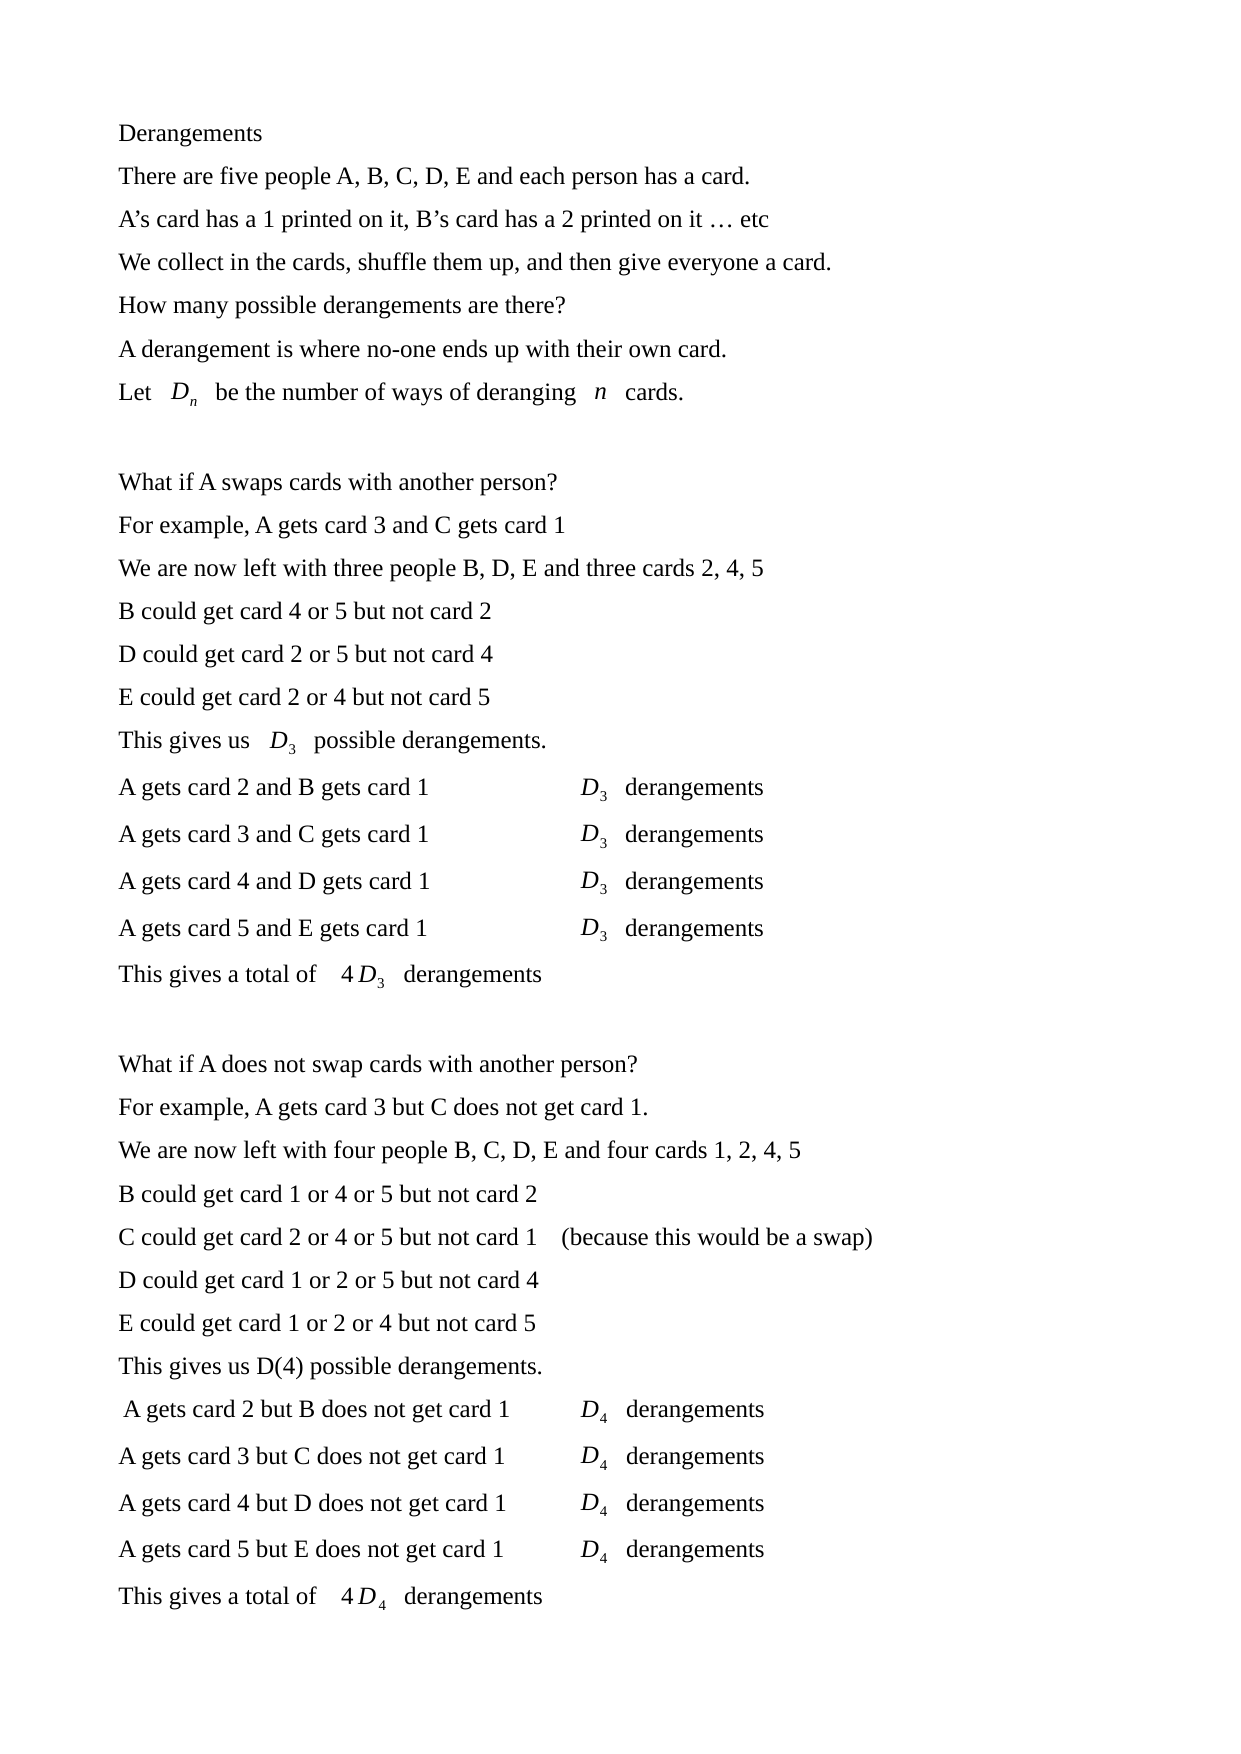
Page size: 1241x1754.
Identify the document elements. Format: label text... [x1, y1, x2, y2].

text This gives us D(4) possible derangements. [118, 1351, 1122, 1380]
text D could get card 2 or 5 but not card 4 [118, 639, 1122, 668]
text For example, A gets card 3 but C does not get card 1. [118, 1092, 1122, 1121]
text What if A does not swap cards with another person? [118, 1049, 1122, 1078]
text A derangement is where no-one ends up with their own card. [118, 334, 1122, 362]
text A gets card 5 but E does not get card 1 derangements [118, 1534, 1122, 1567]
text A gets card 4 but D does not get card 1 derangements [118, 1488, 1122, 1520]
text We are now left with four people B, C, D, E and four cards 1, 2, 4, 5 [118, 1136, 1122, 1164]
text Letbe the number of ways of derangingcards. [118, 377, 1122, 409]
text Derangements [118, 118, 1122, 147]
text A gets card 5 and E gets card 1 derangements [118, 913, 1122, 945]
text A gets card 3 and C gets card 1 derangements [118, 819, 1122, 851]
text We are now left with three people B, D, E and three cards 2, 4, 5 [118, 553, 1122, 582]
text For example, A gets card 3 and C gets card 1 [118, 510, 1122, 539]
text This gives a total of derangements [118, 1581, 1122, 1614]
text There are five people A, B, C, D, E and each person has a card. [118, 161, 1122, 190]
text E could get card 1 or 2 or 4 but not card 5 [118, 1308, 1122, 1337]
text This gives a total of derangements [118, 959, 1122, 992]
text D could get card 1 or 2 or 5 but not card 4 [118, 1265, 1122, 1294]
text A gets card 2 but B does not get card 1 derangements [118, 1394, 1122, 1427]
text A gets card 3 but C does not get card 1 derangements [118, 1441, 1122, 1473]
text This gives uspossible derangements. [118, 726, 1122, 758]
text A gets card 4 and D gets card 1 derangements [118, 866, 1122, 898]
text What if A swaps cards with another person? [118, 467, 1122, 496]
text B could get card 4 or 5 but not card 2 [118, 596, 1122, 625]
text C could get card 2 or 4 or 5 but not card 1 (because this would be a swap) [118, 1222, 1122, 1251]
text We collect in the cards, shuffle them up, and then give everyone a card. [118, 247, 1122, 276]
text B could get card 1 or 4 or 5 but not card 2 [118, 1179, 1122, 1207]
text A gets card 2 and B gets card 1 derangements [118, 772, 1122, 805]
text E could get card 2 or 4 but not card 5 [118, 682, 1122, 711]
text A’s card has a 1 printed on it, B’s card has a 2 printed on it … etc [118, 204, 1122, 233]
text How many possible derangements are there? [118, 291, 1122, 319]
